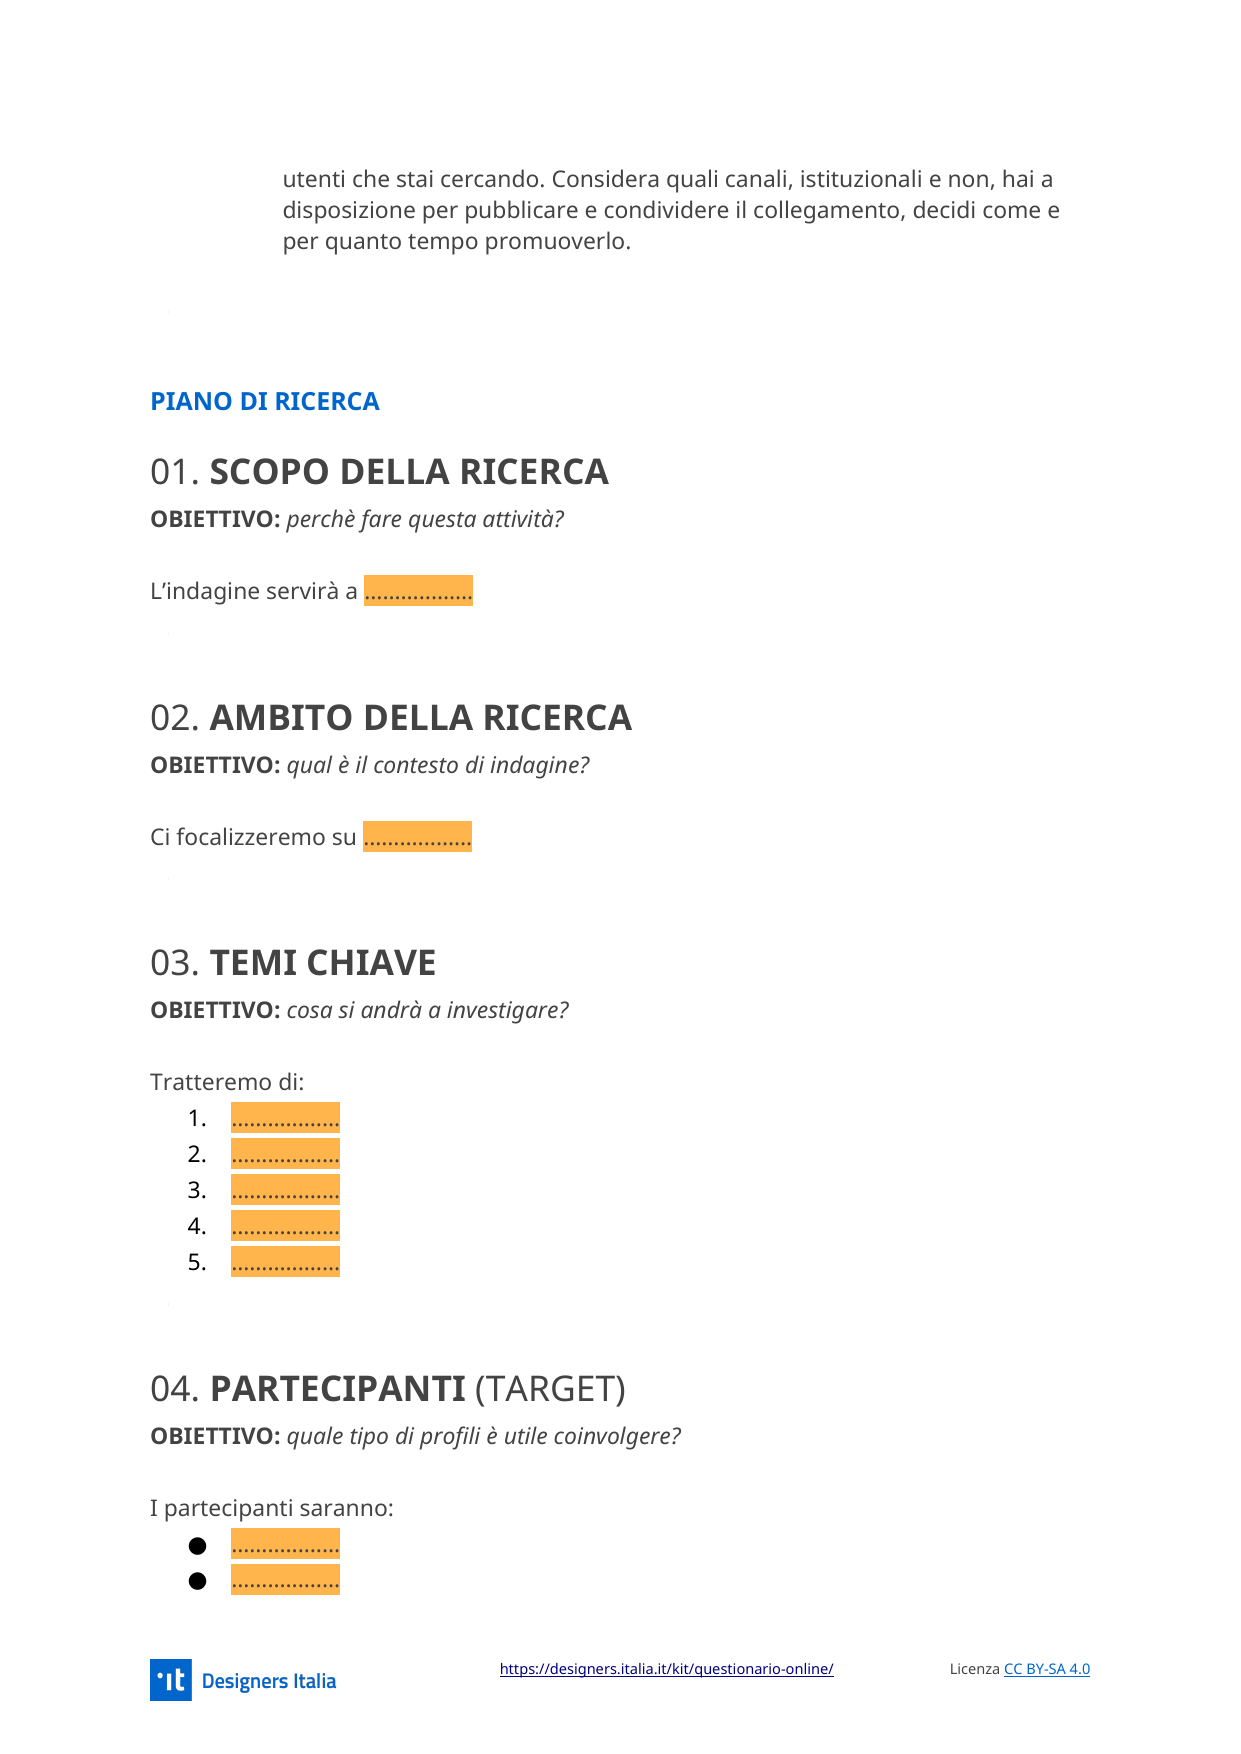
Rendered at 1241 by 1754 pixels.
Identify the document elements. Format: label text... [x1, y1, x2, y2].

picture [150, 1659, 347, 1701]
table_cell [151, 152, 271, 287]
list ………...…… [187, 1138, 1090, 1169]
subtitle PIANO DI RICERCA [150, 383, 1078, 417]
list ………...…… [187, 1527, 1090, 1559]
subtitle 03. TEMI CHIAVE [150, 938, 1052, 986]
list ………...…… [187, 1210, 1090, 1241]
text Tratteremo di: [150, 1066, 1090, 1097]
table_cell utenti che stai cercando. Considera quali canali, istituzionali e non, hai a disposizione per pubblicare e condividere il collegamento, decidi come e per quanto tempo promuoverlo. [273, 152, 1086, 287]
text OBIETTIVO: cosa si andrà a investigare? [150, 994, 1090, 1026]
subtitle 01. SCOPO DELLA RICERCA [150, 447, 1052, 495]
list ………...…… [187, 1246, 1090, 1277]
text OBIETTIVO: qual è il contesto di indagine? [150, 749, 1090, 780]
text OBIETTIVO: perchè fare questa attività? [150, 503, 1090, 534]
subtitle 02. AMBITO DELLA RICERCA [150, 692, 1052, 740]
list ………...…… [187, 1563, 1090, 1595]
text L’indagine servirà a ………...…… [150, 575, 1090, 606]
list ………...…… [187, 1102, 1090, 1133]
subtitle 04. PARTECIPANTI (TARGET) [150, 1363, 1052, 1411]
list ………...…… [187, 1174, 1090, 1205]
text Ci focalizzeremo su ………...…… [150, 821, 1090, 852]
text I partecipanti saranno: [150, 1492, 1090, 1523]
text OBIETTIVO: quale tipo di profili è utile coinvolgere? [150, 1420, 1090, 1451]
